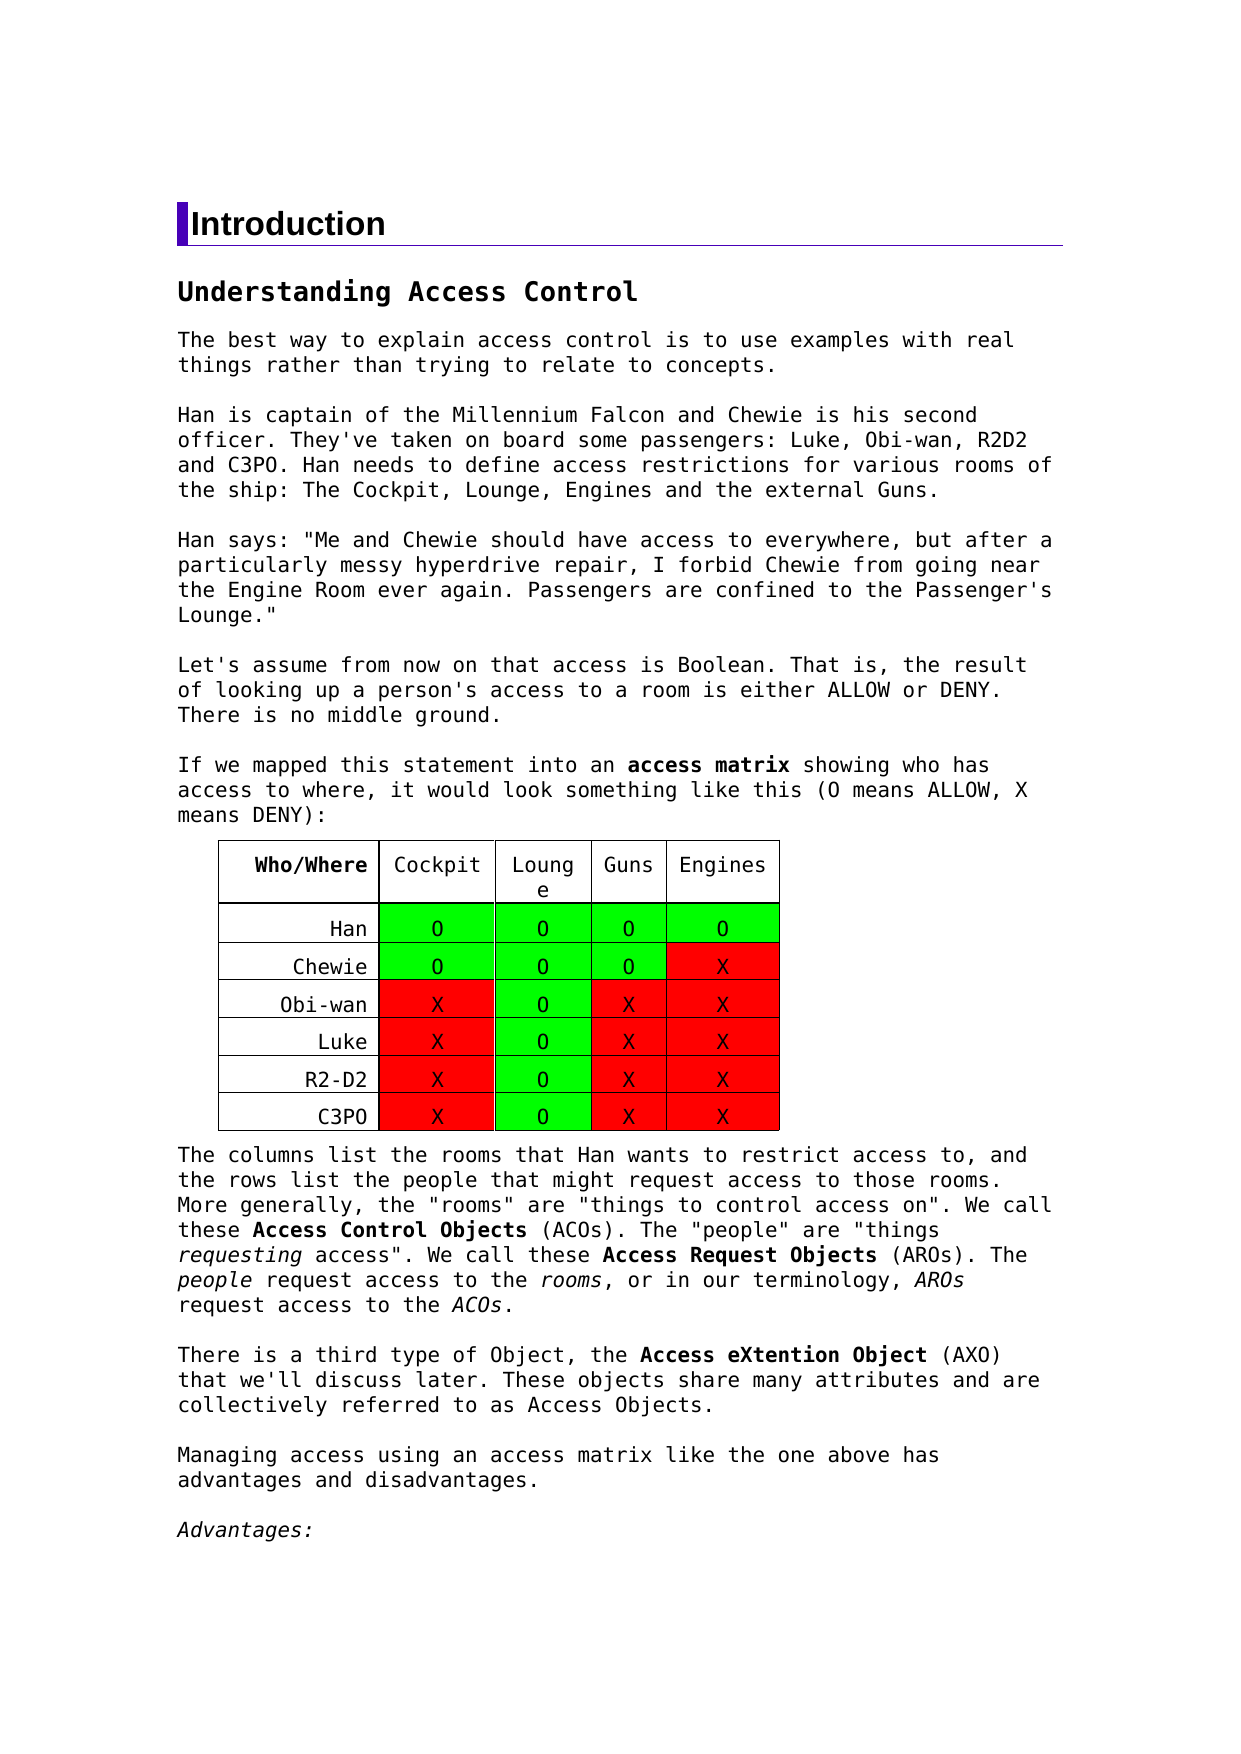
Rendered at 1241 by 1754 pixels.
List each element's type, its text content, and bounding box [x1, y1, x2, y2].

table_cell O [667, 904, 779, 942]
table_header Guns [592, 841, 666, 902]
table_cell X [380, 980, 494, 1017]
table_cell X [380, 1093, 494, 1130]
text The best way to explain access control is to use examples with real things rather than trying to relate to concepts. [177, 327, 1063, 377]
table_cell Han [219, 904, 378, 942]
table_cell X [667, 943, 779, 979]
text There is a third type of Object, the Access eXtention Object (AXO) that we'll discuss later. These objects share many attributes and are collectively referred to as Access Objects. [177, 1342, 1063, 1417]
table_cell X [380, 1018, 494, 1055]
table_cell O [496, 1018, 591, 1055]
table_cell X [667, 1093, 779, 1130]
table_cell O [592, 943, 666, 979]
table_header Lounge [496, 841, 591, 902]
table_cell O [496, 1056, 591, 1092]
subtitle Introduction [188, 202, 1063, 245]
text If we mapped this statement into an access matrix showing who has access to where, it would look something like this (O means ALLOW, X means DENY): [177, 752, 1063, 827]
table_cell X [592, 980, 666, 1017]
table_cell O [496, 980, 591, 1017]
table_cell Obi-wan [219, 980, 378, 1017]
table_cell O [380, 904, 494, 942]
table_cell C3PO [219, 1093, 378, 1130]
text Han says: "Me and Chewie should have access to everywhere, but after a particularly messy hyperdrive repair, I forbid Chewie from going near the Engine Room ever again. Passengers are confined to the Passenger's Lounge." [177, 527, 1063, 627]
table_cell O [592, 904, 666, 942]
text Managing access using an access matrix like the one above has advantages and disadvantages. [177, 1442, 1063, 1492]
table_cell O [496, 943, 591, 979]
text Han is captain of the Millennium Falcon and Chewie is his second officer. They've taken on board some passengers: Luke, Obi-wan, R2D2 and C3PO. Han needs to define access restrictions for various rooms of the ship: The Cockpit, Lounge, Engines and the external Guns. [177, 402, 1063, 502]
table_cell X [667, 1018, 779, 1055]
table_header Who/Where [219, 841, 378, 902]
table_cell O [380, 943, 494, 979]
table_header Engines [667, 841, 779, 902]
table_cell X [592, 1018, 666, 1055]
table_cell O [496, 904, 591, 942]
table_cell Chewie [219, 943, 378, 979]
table_cell X [592, 1093, 666, 1130]
table_cell X [592, 1056, 666, 1092]
text Let's assume from now on that access is Boolean. That is, the result of looking up a person's access to a room is either ALLOW or DENY. There is no middle ground. [177, 652, 1063, 727]
text Advantages: [177, 1517, 1063, 1542]
table_cell Luke [219, 1018, 378, 1055]
table_cell R2-D2 [219, 1056, 378, 1092]
table_cell X [667, 1056, 779, 1092]
text The columns list the rooms that Han wants to restrict access to, and the rows list the people that might request access to those rooms. More generally, the "rooms" are "things to control access on". We call these Access Control Objects (ACOs). The "people" are "things requesting access". We call these Access Request Objects (AROs). The people request access to the rooms, or in our terminology, AROs request access to the ACOs. [177, 1142, 1063, 1317]
subtitle Understanding Access Control [177, 277, 1063, 308]
table_cell X [667, 980, 779, 1017]
table_header Cockpit [380, 841, 494, 902]
table_cell X [380, 1056, 494, 1092]
table_cell O [496, 1093, 591, 1130]
